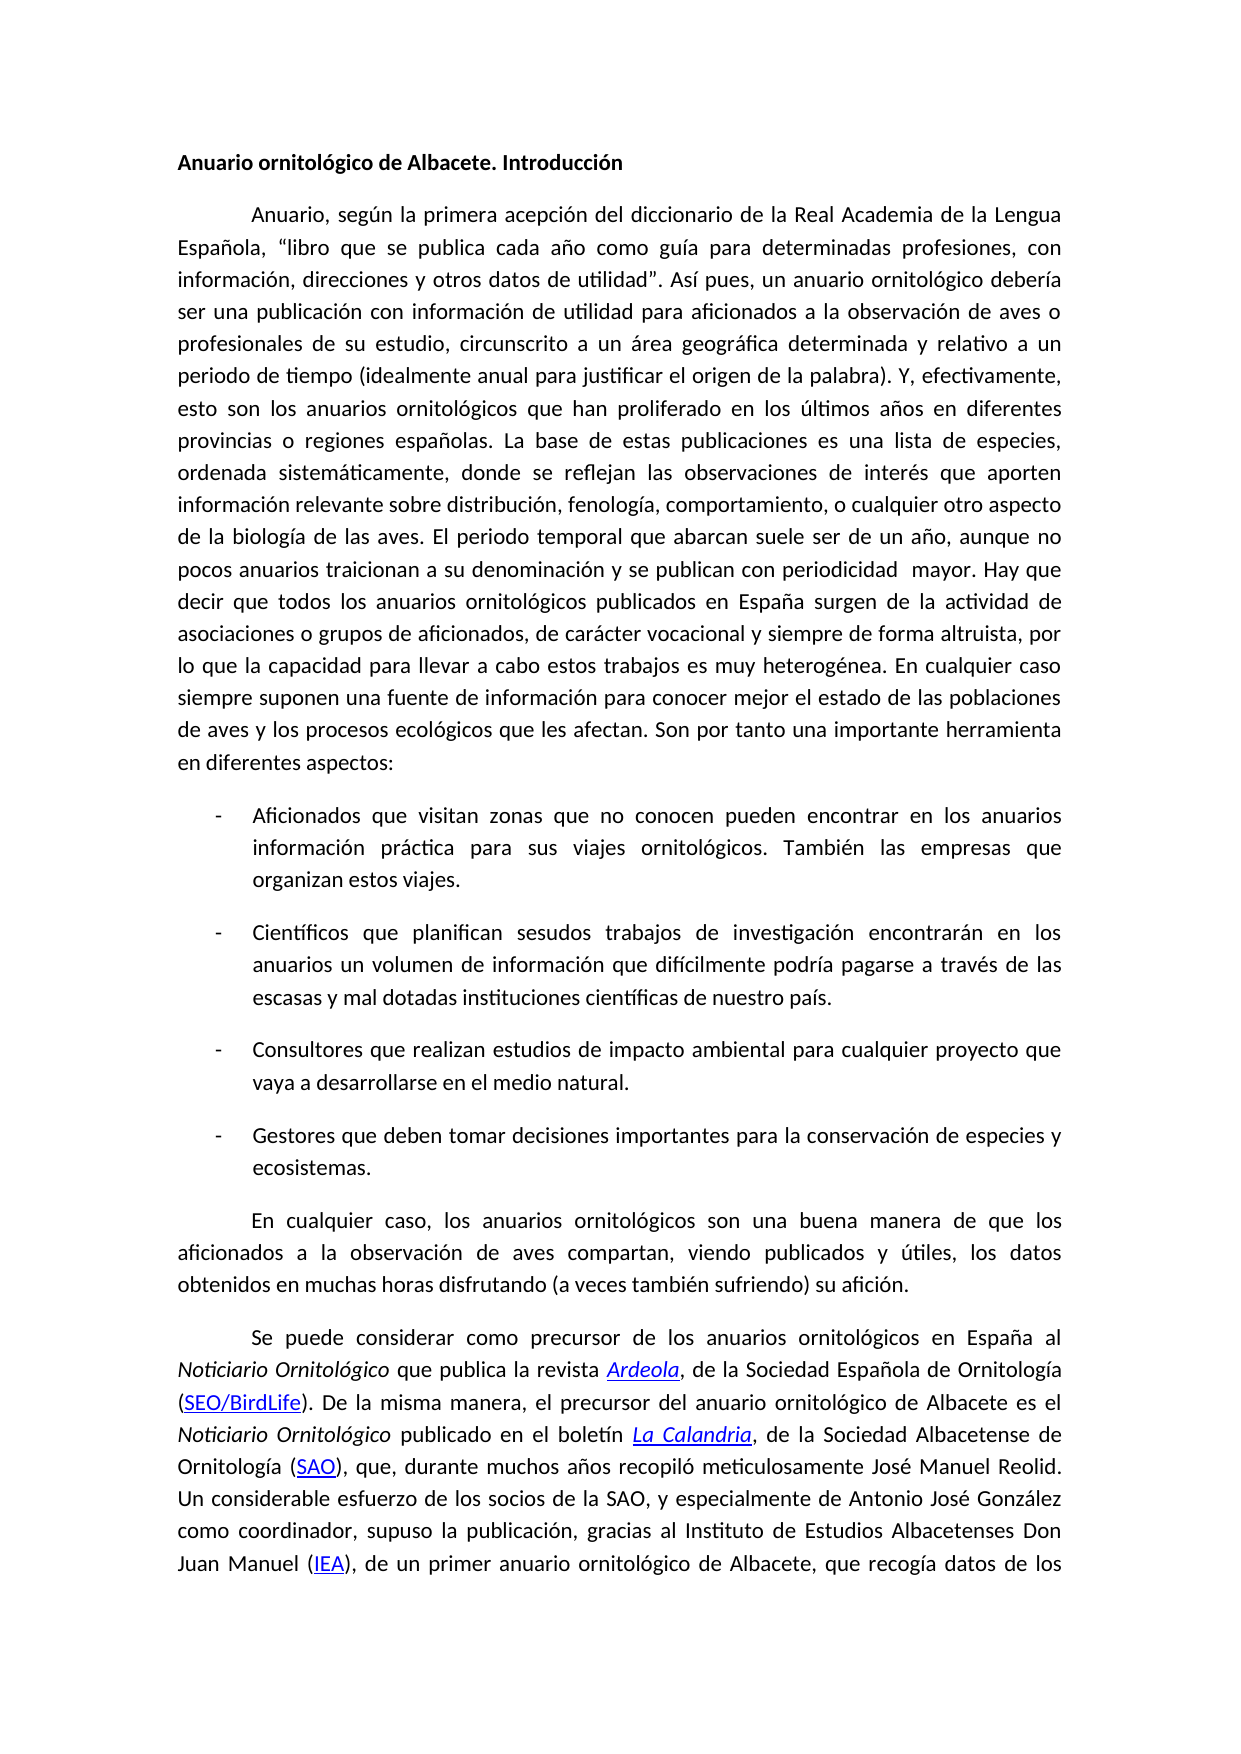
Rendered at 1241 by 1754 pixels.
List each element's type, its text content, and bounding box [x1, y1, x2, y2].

text Anuario ornitológico de Albacete. Introducción [177, 148, 1063, 176]
text Se puede considerar como precursor de los anuarios ornitológicos en España al Noticiario Ornitológico que publica la revista Ardeola, de la Sociedad Española de Ornitología (SEO/BirdLife). De la misma manera, el precursor del anuario ornitológico de Albacete es el Noticiario Ornitológico publicado en el boletín La Calandria, de la Sociedad Albacetense de Ornitología (SAO), que, durante muchos años recopiló meticulosamente José Manuel Reolid. Un considerable esfuerzo de los socios de la SAO, y especialmente de Antonio José González como coordinador, supuso la publicación, gracias al Instituto de Estudios Albacetenses Don Juan Manuel (IEA), de un primer anuario ornitológico de Albacete, que recogía datos de los [177, 1323, 1063, 1577]
list Aficionados que visitan zonas que no conocen pueden encontrar en los anuarios información práctica para sus viajes ornitológicos. También las empresas que organizan estos viajes. [215, 801, 1063, 893]
text En cualquier caso, los anuarios ornitológicos son una buena manera de que los aficionados a la observación de aves compartan, viendo publicados y útiles, los datos obtenidos en muchas horas disfrutando (a veces también sufriendo) su afición. [177, 1206, 1063, 1298]
list Gestores que deben tomar decisiones importantes para la conservación de especies y ecosistemas. [215, 1121, 1063, 1181]
text Anuario, según la primera acepción del diccionario de la Real Academia de la Lengua Española, “libro que se publica cada año como guía para determinadas profesiones, con información, direcciones y otros datos de utilidad”. Así pues, un anuario ornitológico debería ser una publicación con información de utilidad para aficionados a la observación de aves o profesionales de su estudio, circunscrito a un área geográfica determinada y relativo a un periodo de tiempo (idealmente anual para justificar el origen de la palabra). Y, efectivamente, esto son los anuarios ornitológicos que han proliferado en los últimos años en diferentes provincias o regiones españolas. La base de estas publicaciones es una lista de especies, ordenada sistemáticamente, donde se reflejan las observaciones de interés que aporten información relevante sobre distribución, fenología, comportamiento, o cualquier otro aspecto de la biología de las aves. El periodo temporal que abarcan suele ser de un año, aunque no pocos anuarios traicionan a su denominación y se publican con periodicidad mayor. Hay que decir que todos los anuarios ornitológicos publicados en España surgen de la actividad de asociaciones o grupos de aficionados, de carácter vocacional y siempre de forma altruista, por lo que la capacidad para llevar a cabo estos trabajos es muy heterogénea. En cualquier caso siempre suponen una fuente de información para conocer mejor el estado de las poblaciones de aves y los procesos ecológicos que les afectan. Son por tanto una importante herramienta en diferentes aspectos: [177, 201, 1063, 776]
list Consultores que realizan estudios de impacto ambiental para cualquier proyecto que vaya a desarrollarse en el medio natural. [215, 1036, 1063, 1096]
list Científicos que planifican sesudos trabajos de investigación encontrarán en los anuarios un volumen de información que difícilmente podría pagarse a través de las escasas y mal dotadas instituciones científicas de nuestro país. [215, 918, 1063, 1011]
